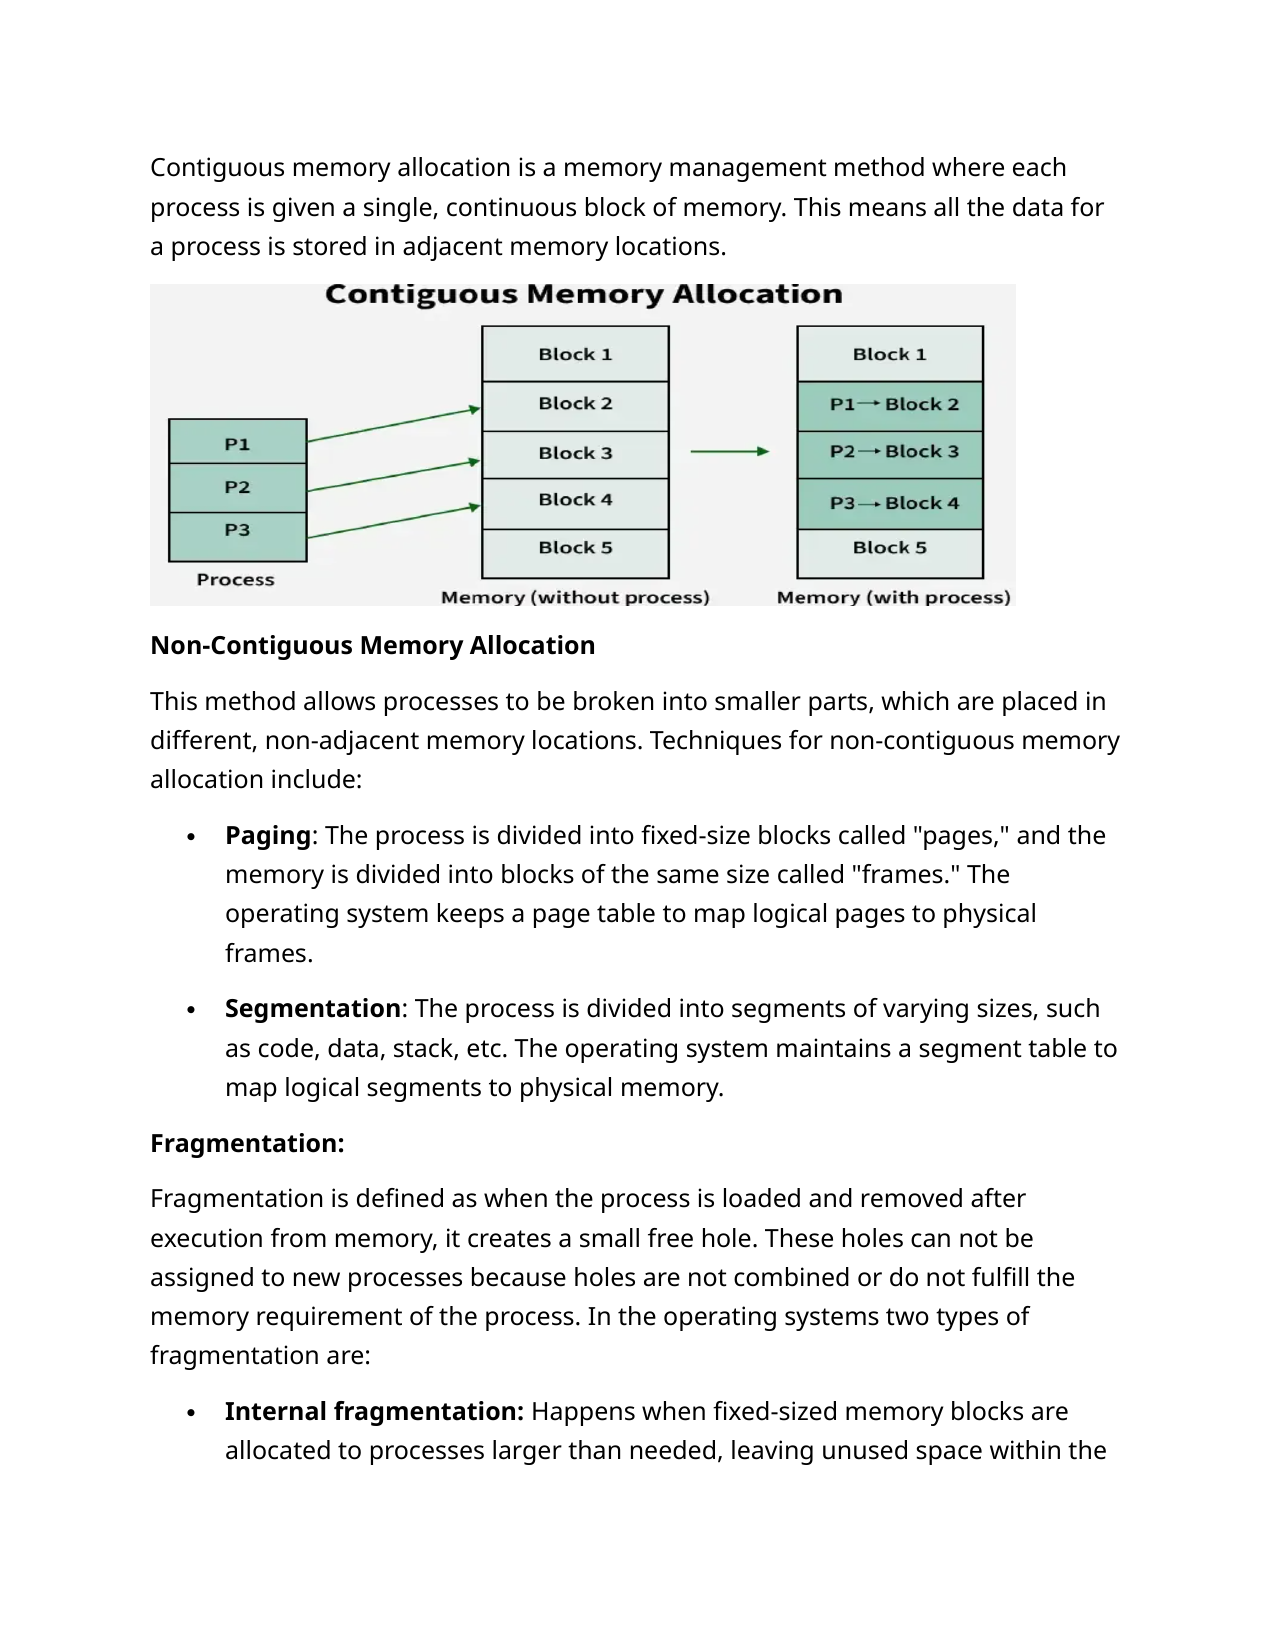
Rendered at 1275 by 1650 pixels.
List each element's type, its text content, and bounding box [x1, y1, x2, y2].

text Non-Contiguous Memory Allocation [150, 628, 1125, 662]
text Fragmentation is defined as when the process is loaded and removed after execution from memory, it creates a small free hole. These holes can not be assigned to new processes because holes are not combined or do not fulfill the memory requirement of the process. In the operating systems two types of fragmentation are: [150, 1181, 1125, 1372]
list Paging: The process is divided into fixed-size blocks called "pages," and the memory is divided into blocks of the same size called "frames." The operating system keeps a page table to map logical pages to physical frames. [187, 818, 1125, 969]
text This method allows processes to be broken into smaller parts, which are placed in different, non-adjacent memory locations. Techniques for non-contiguous memory allocation include: [150, 683, 1125, 796]
list Segmentation: The process is divided into segments of varying sizes, such as code, data, stack, etc. The operating system maintains a segment table to map logical segments to physical memory. [187, 991, 1125, 1103]
list Internal fragmentation: Happens when fixed-sized memory blocks are allocated to processes larger than needed, leaving unused space within the [187, 1393, 1125, 1467]
text Fragmentation: [150, 1125, 1125, 1159]
text Contiguous memory allocation is a memory management method where each process is given a single, continuous block of memory. This means all the data for a process is stored in adjacent memory locations. [150, 150, 1125, 262]
